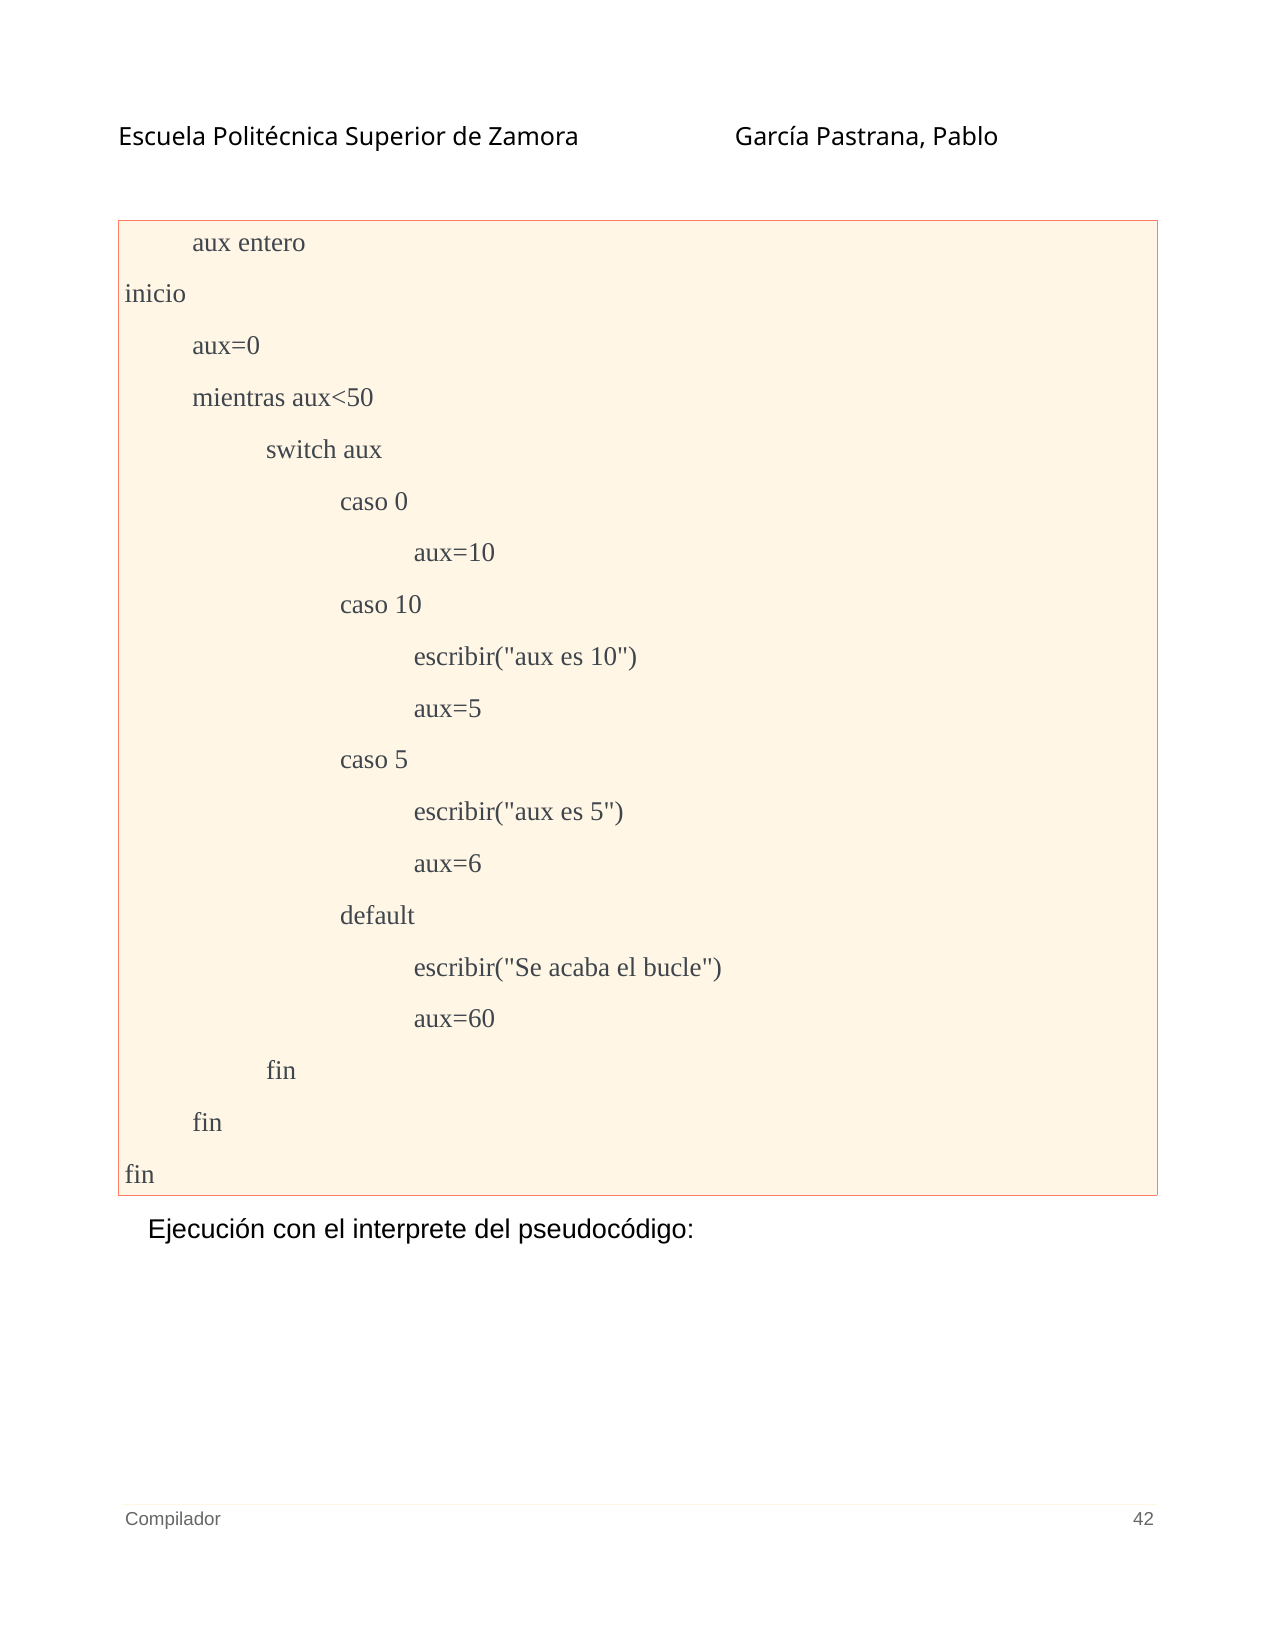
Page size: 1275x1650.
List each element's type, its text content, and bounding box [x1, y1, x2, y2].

text escribir("Se acaba el bucle") [119, 944, 1157, 982]
text caso 10 [119, 582, 1157, 619]
text switch aux [119, 427, 1157, 464]
text escribir("aux es 10") [119, 634, 1157, 671]
text caso 5 [119, 737, 1157, 775]
text fin [119, 1048, 1157, 1085]
text caso 0 [119, 478, 1157, 516]
text fin [119, 1152, 1157, 1195]
text fin [119, 1100, 1157, 1137]
text default [119, 893, 1157, 930]
text mientras aux<50 [119, 375, 1157, 412]
text aux=5 [119, 686, 1157, 723]
text aux=10 [119, 530, 1157, 568]
text inicio [119, 271, 1157, 309]
text aux entero [119, 221, 1157, 257]
text Ejecución con el interprete del pseudocódigo: [118, 1213, 1157, 1244]
text aux=0 [119, 323, 1157, 361]
text escribir("aux es 5") [119, 789, 1157, 826]
text aux=60 [119, 996, 1157, 1033]
text aux=6 [119, 841, 1157, 878]
